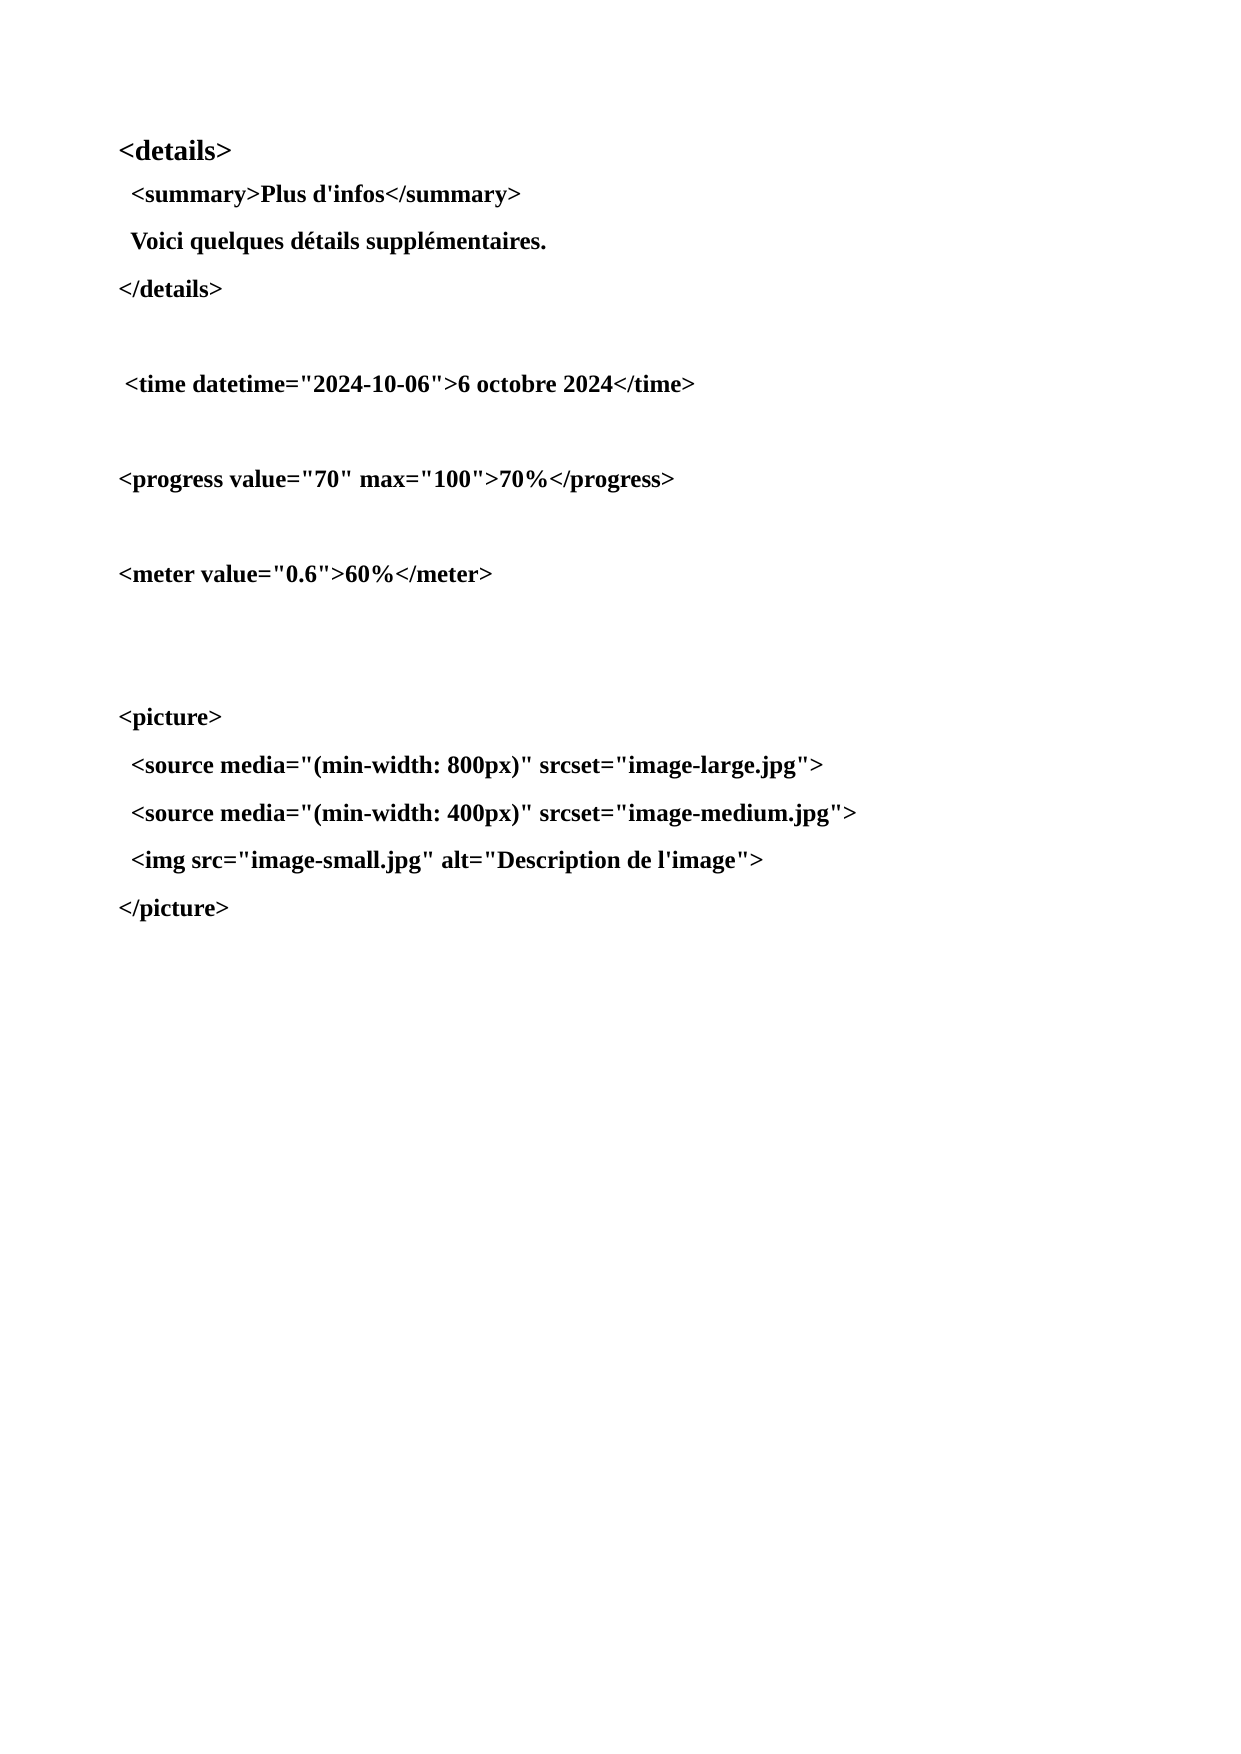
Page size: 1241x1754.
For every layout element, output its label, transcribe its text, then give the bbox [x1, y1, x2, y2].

text <meter value="0.6">60%</meter> [118, 559, 1122, 588]
text <img src="image-small.jpg" alt="Description de l'image"> [118, 845, 1122, 874]
text Voici quelques détails supplémentaires. [118, 226, 1122, 255]
text <time datetime="2024-10-06">6 octobre 2024</time> [118, 369, 1122, 398]
text <progress value="70" max="100">70%</progress> [118, 464, 1122, 493]
text </details> [118, 274, 1122, 303]
text <source media="(min-width: 400px)" srcset="image-medium.jpg"> [118, 798, 1122, 826]
text </picture> [118, 893, 1122, 922]
text <picture> [118, 702, 1122, 731]
text <summary>Plus d'infos</summary> [118, 179, 1122, 207]
text <source media="(min-width: 800px)" srcset="image-large.jpg"> [118, 750, 1122, 779]
subtitle <details> [118, 133, 1122, 166]
